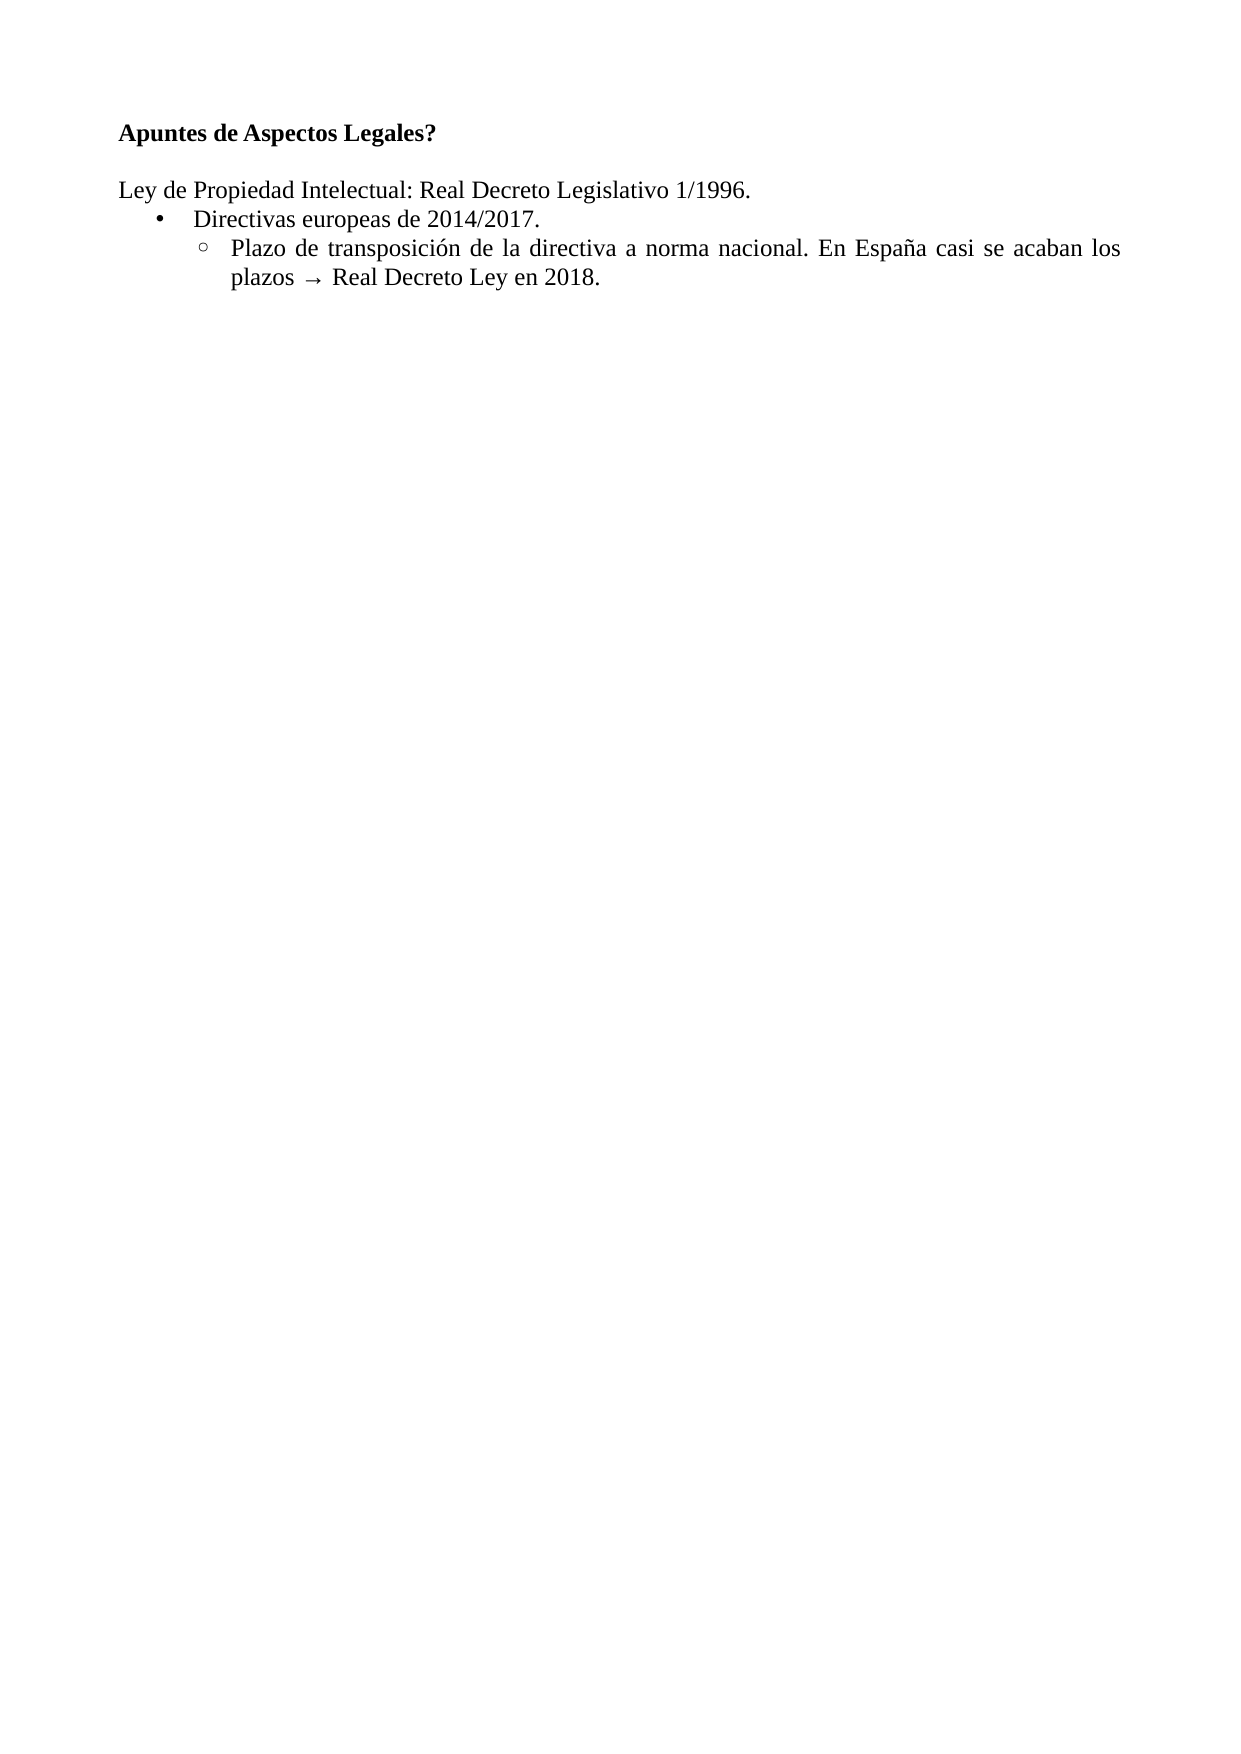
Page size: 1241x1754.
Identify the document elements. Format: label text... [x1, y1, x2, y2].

list Directivas europeas de 2014/2017. [156, 204, 1122, 233]
list Plazo de transposición de la directiva a norma nacional. En España casi se acaban los plazos → Real Decreto Ley en 2018. [193, 233, 1122, 291]
text Apuntes de Aspectos Legales? [118, 118, 1122, 147]
text Ley de Propiedad Intelectual: Real Decreto Legislativo 1/1996. [118, 176, 1122, 204]
